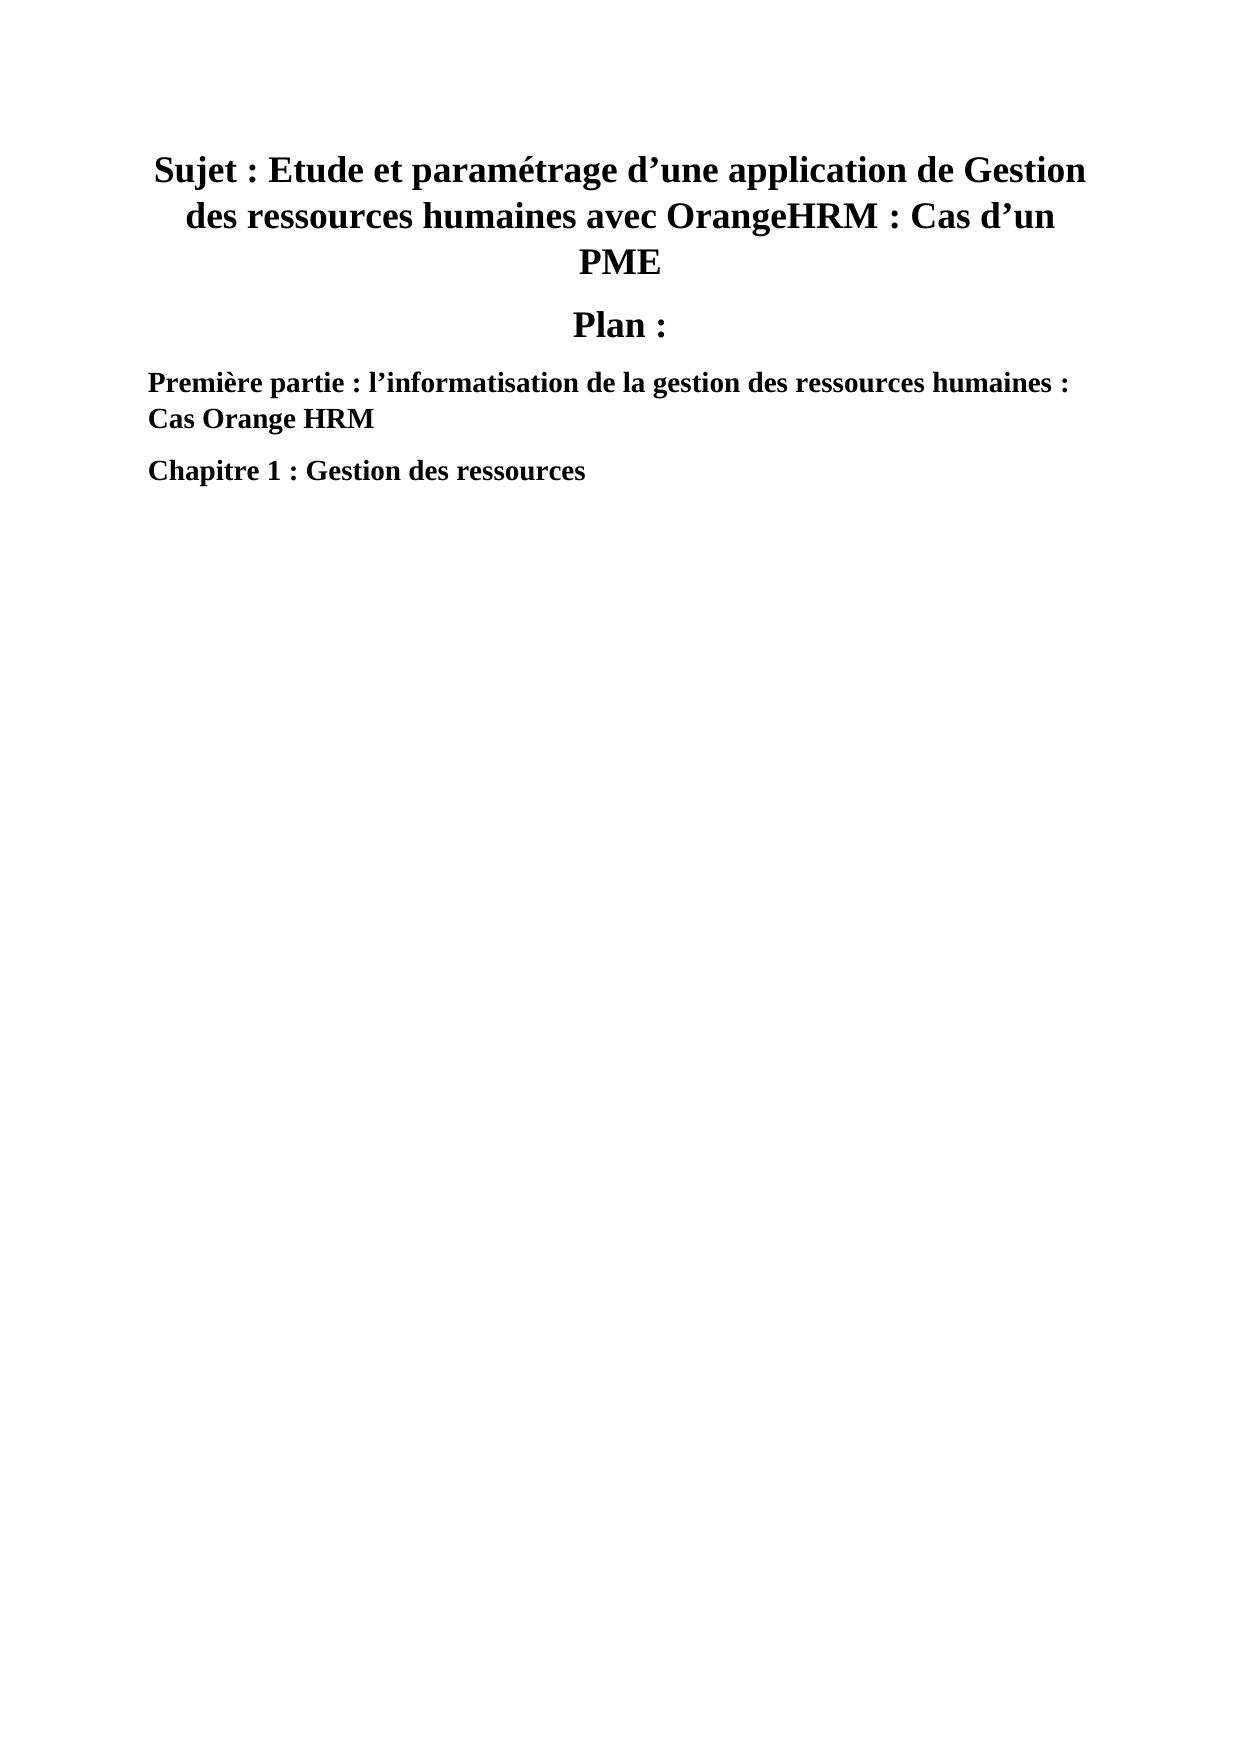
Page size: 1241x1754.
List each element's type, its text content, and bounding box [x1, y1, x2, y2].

text Première partie : l’informatisation de la gestion des ressources humaines : Cas Orange HRM [148, 365, 1093, 434]
text Sujet : Etude et paramétrage d’une application de Gestion des ressources humaines avec OrangeHRM : Cas d’un PME [148, 148, 1093, 283]
text Chapitre 1 : Gestion des ressources [148, 453, 1093, 487]
text Plan : [148, 302, 1093, 346]
